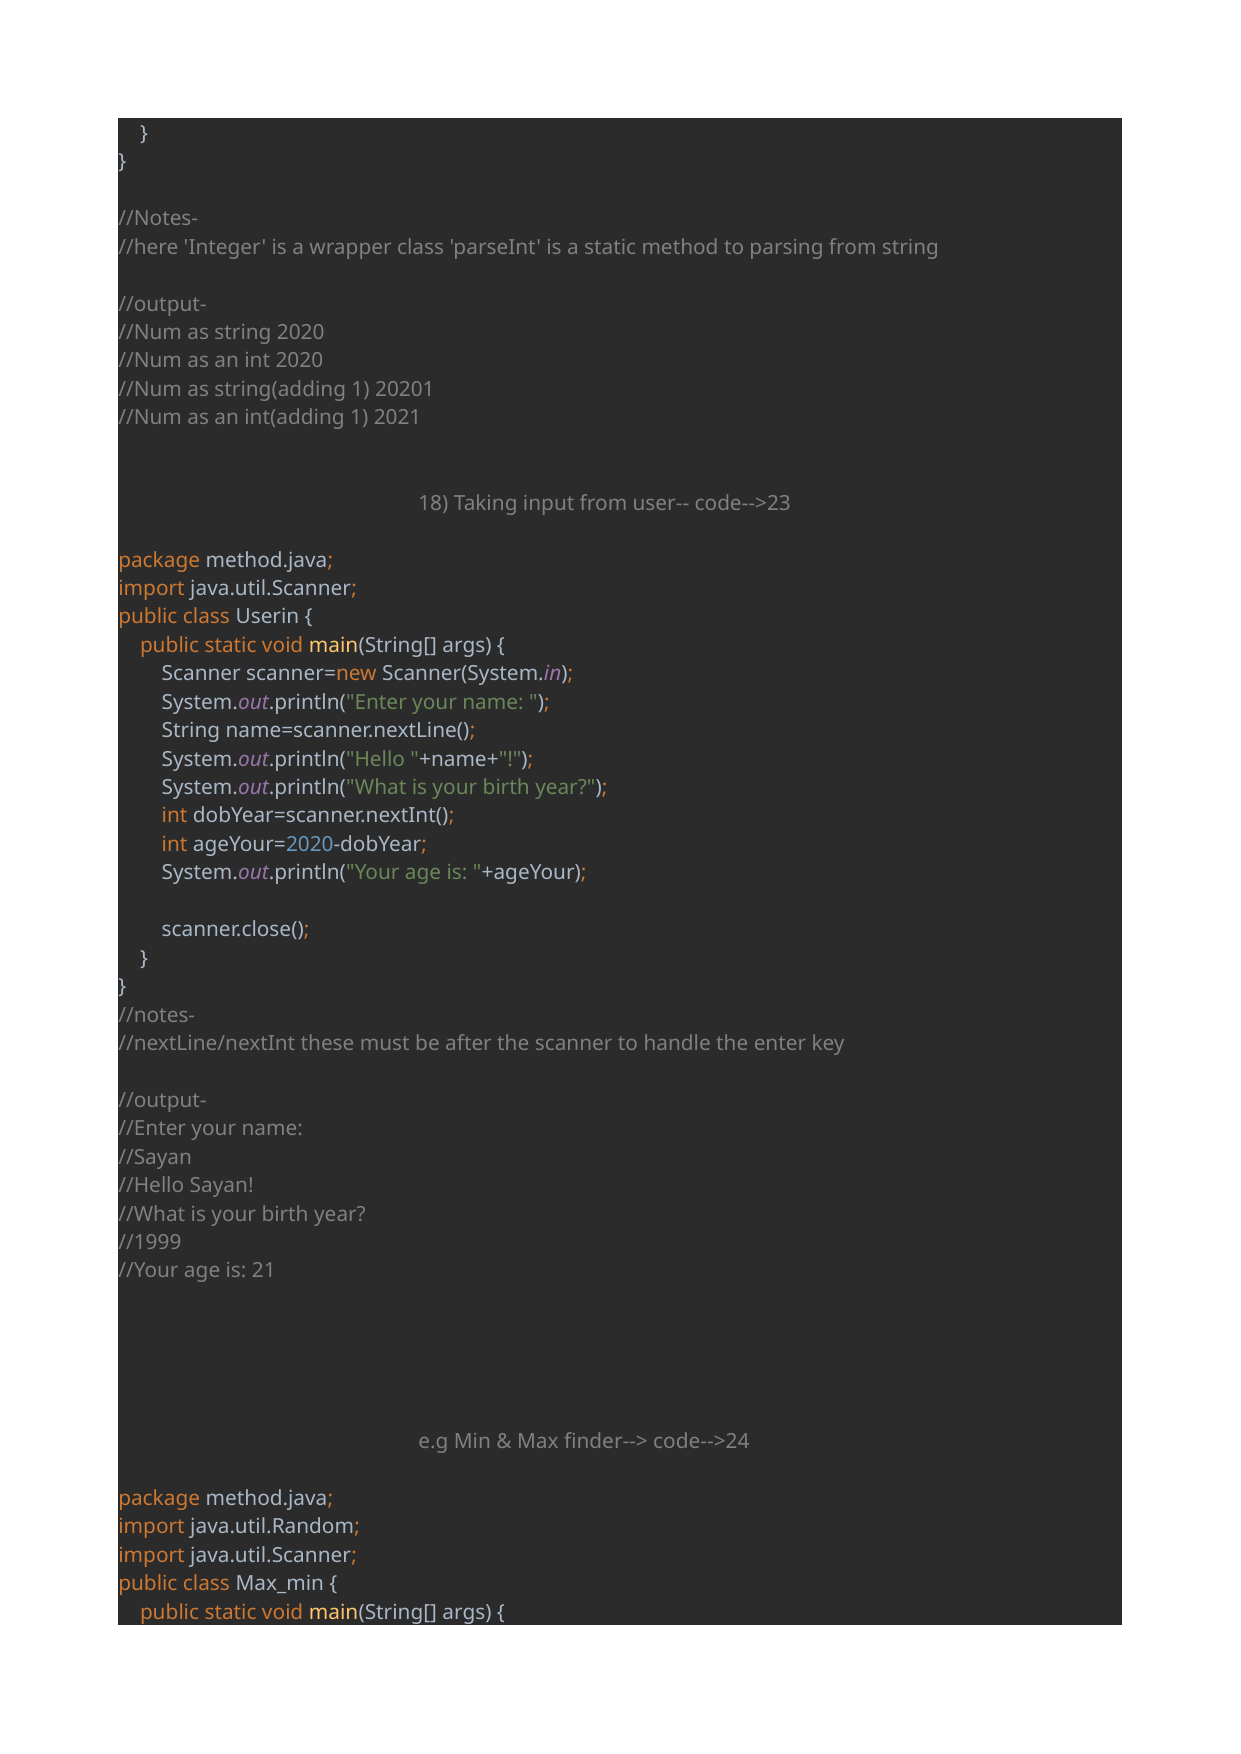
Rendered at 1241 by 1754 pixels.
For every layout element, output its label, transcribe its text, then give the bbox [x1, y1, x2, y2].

text e.g Min & Max finder--> code-->24 [118, 1426, 1122, 1455]
text 18) Taking input from user-- code-->23 [118, 488, 1122, 516]
text package method.java; import java.util.Random; import java.util.Scanner; public class Max_min { public static void main(String[] args) { [118, 1483, 1122, 1625]
text package method.java; import java.util.Scanner; public class Userin { public static void main(String[] args) { Scanner scanner=new Scanner(System.in); System.out.println("Enter your name: "); String name=scanner.nextLine(); System.out.println("Hello "+name+"!"); System.out.println("What is your birth year?"); int dobYear=scanner.nextInt(); int ageYour=2020-dobYear; System.out.println("Your age is: "+ageYour); scanner.close(); } } //notes- //nextLine/nextInt these must be after the scanner to handle the enter key //output- //Enter your name: //Sayan //Hello Sayan! //What is your birth year? //1999 //Your age is: 21 [118, 545, 1122, 1312]
text } } //Notes- //here 'Integer' is a wrapper class 'parseInt' is a static method to parsing from string //output- //Num as string 2020 //Num as an int 2020 //Num as string(adding 1) 20201 //Num as an int(adding 1) 2021 [118, 118, 1122, 459]
